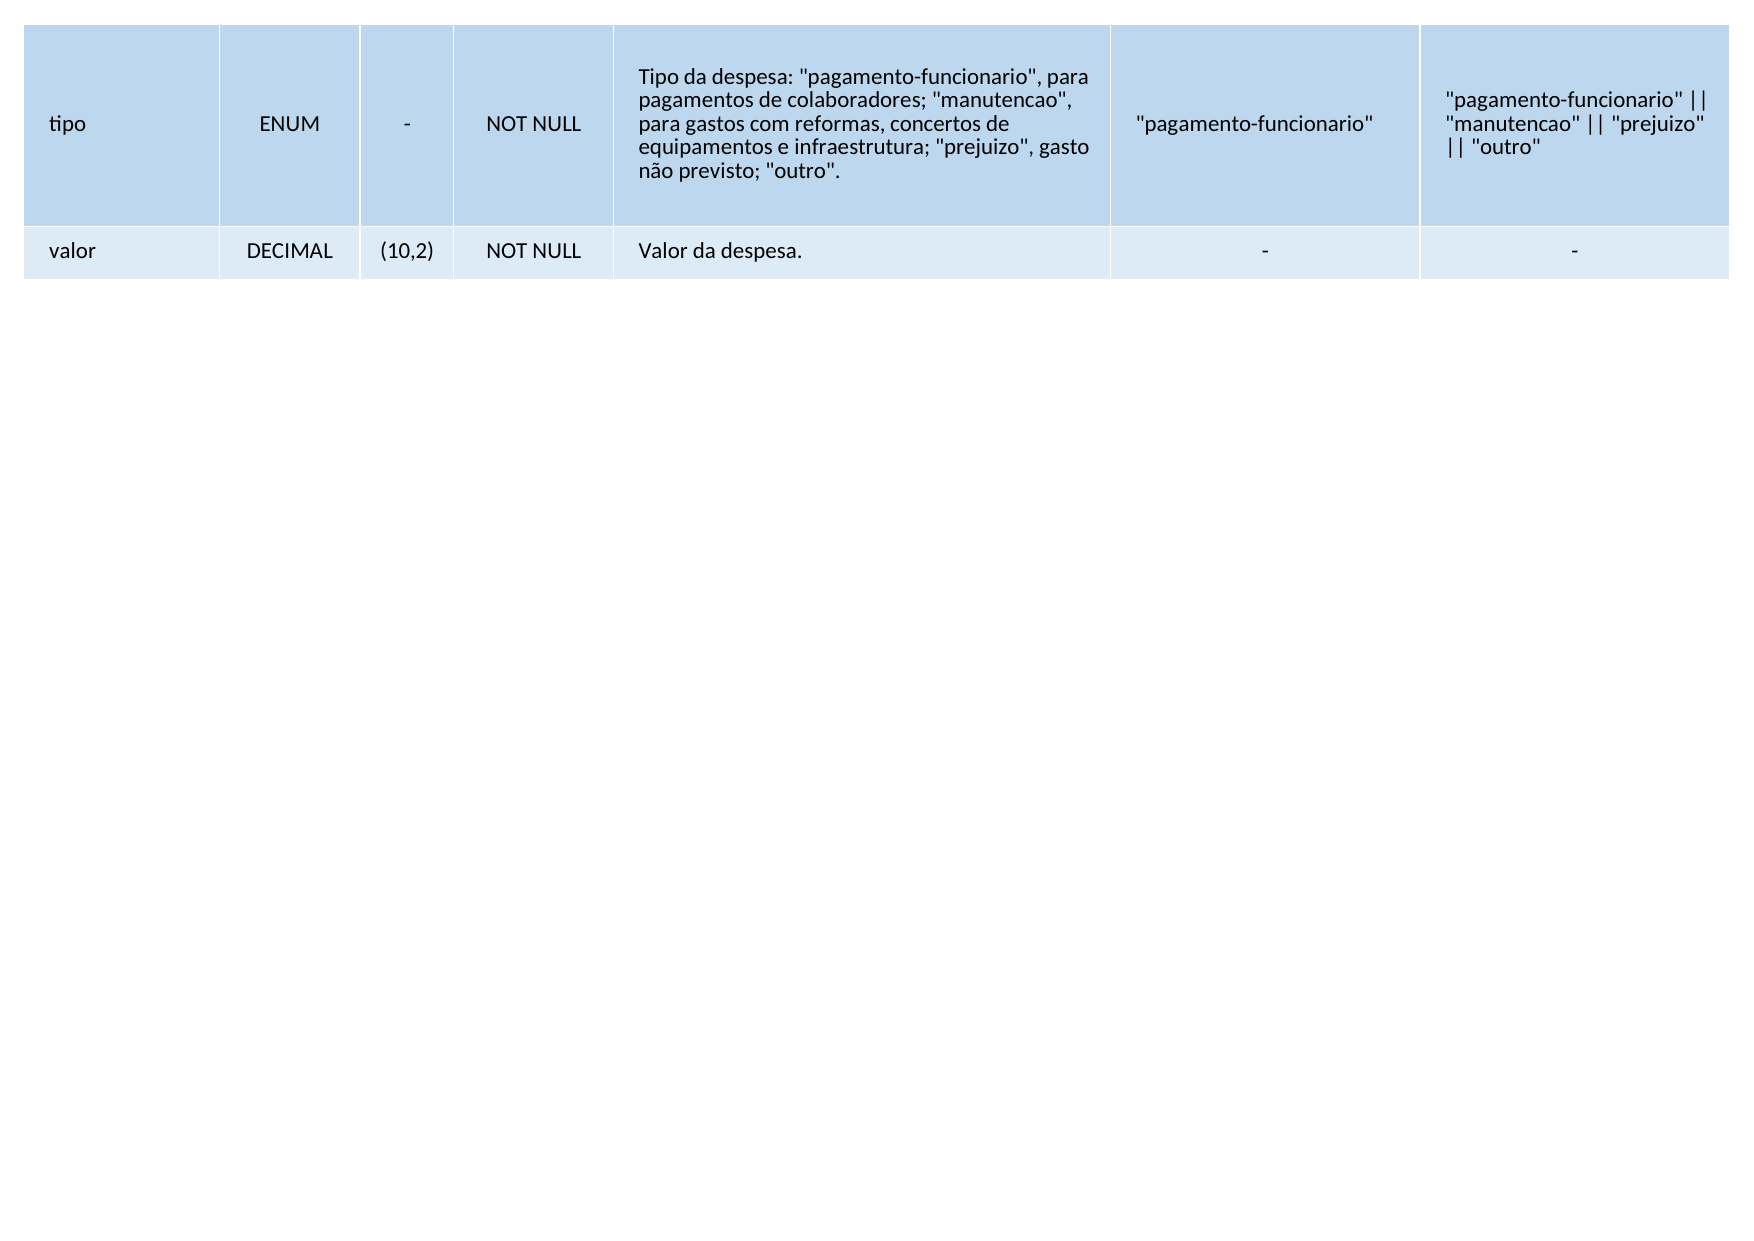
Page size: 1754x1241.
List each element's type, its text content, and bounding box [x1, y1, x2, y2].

table_cell DECIMAL [220, 227, 359, 279]
table_cell tipo [24, 25, 219, 226]
table_cell valor [24, 227, 219, 279]
table_cell Tipo da despesa: "pagamento-funcionario", para pagamentos de colaboradores; "manutencao", para gastos com reformas, concertos de equipamentos e infraestrutura; "prejuizo", gasto não previsto; "outro". [614, 25, 1110, 226]
table_cell - [1421, 227, 1729, 279]
table_cell ENUM [220, 25, 359, 226]
table_cell - [1111, 227, 1419, 279]
table_cell - [361, 25, 453, 226]
table_cell NOT NULL [454, 227, 613, 279]
table_cell (10,2) [361, 227, 453, 279]
table_cell "pagamento-funcionario" [1111, 25, 1419, 226]
table_cell "pagamento-funcionario" || "manutencao" || "prejuizo" || "outro" [1421, 25, 1729, 226]
table_cell Valor da despesa. [614, 227, 1110, 279]
table_cell NOT NULL [454, 25, 613, 226]
